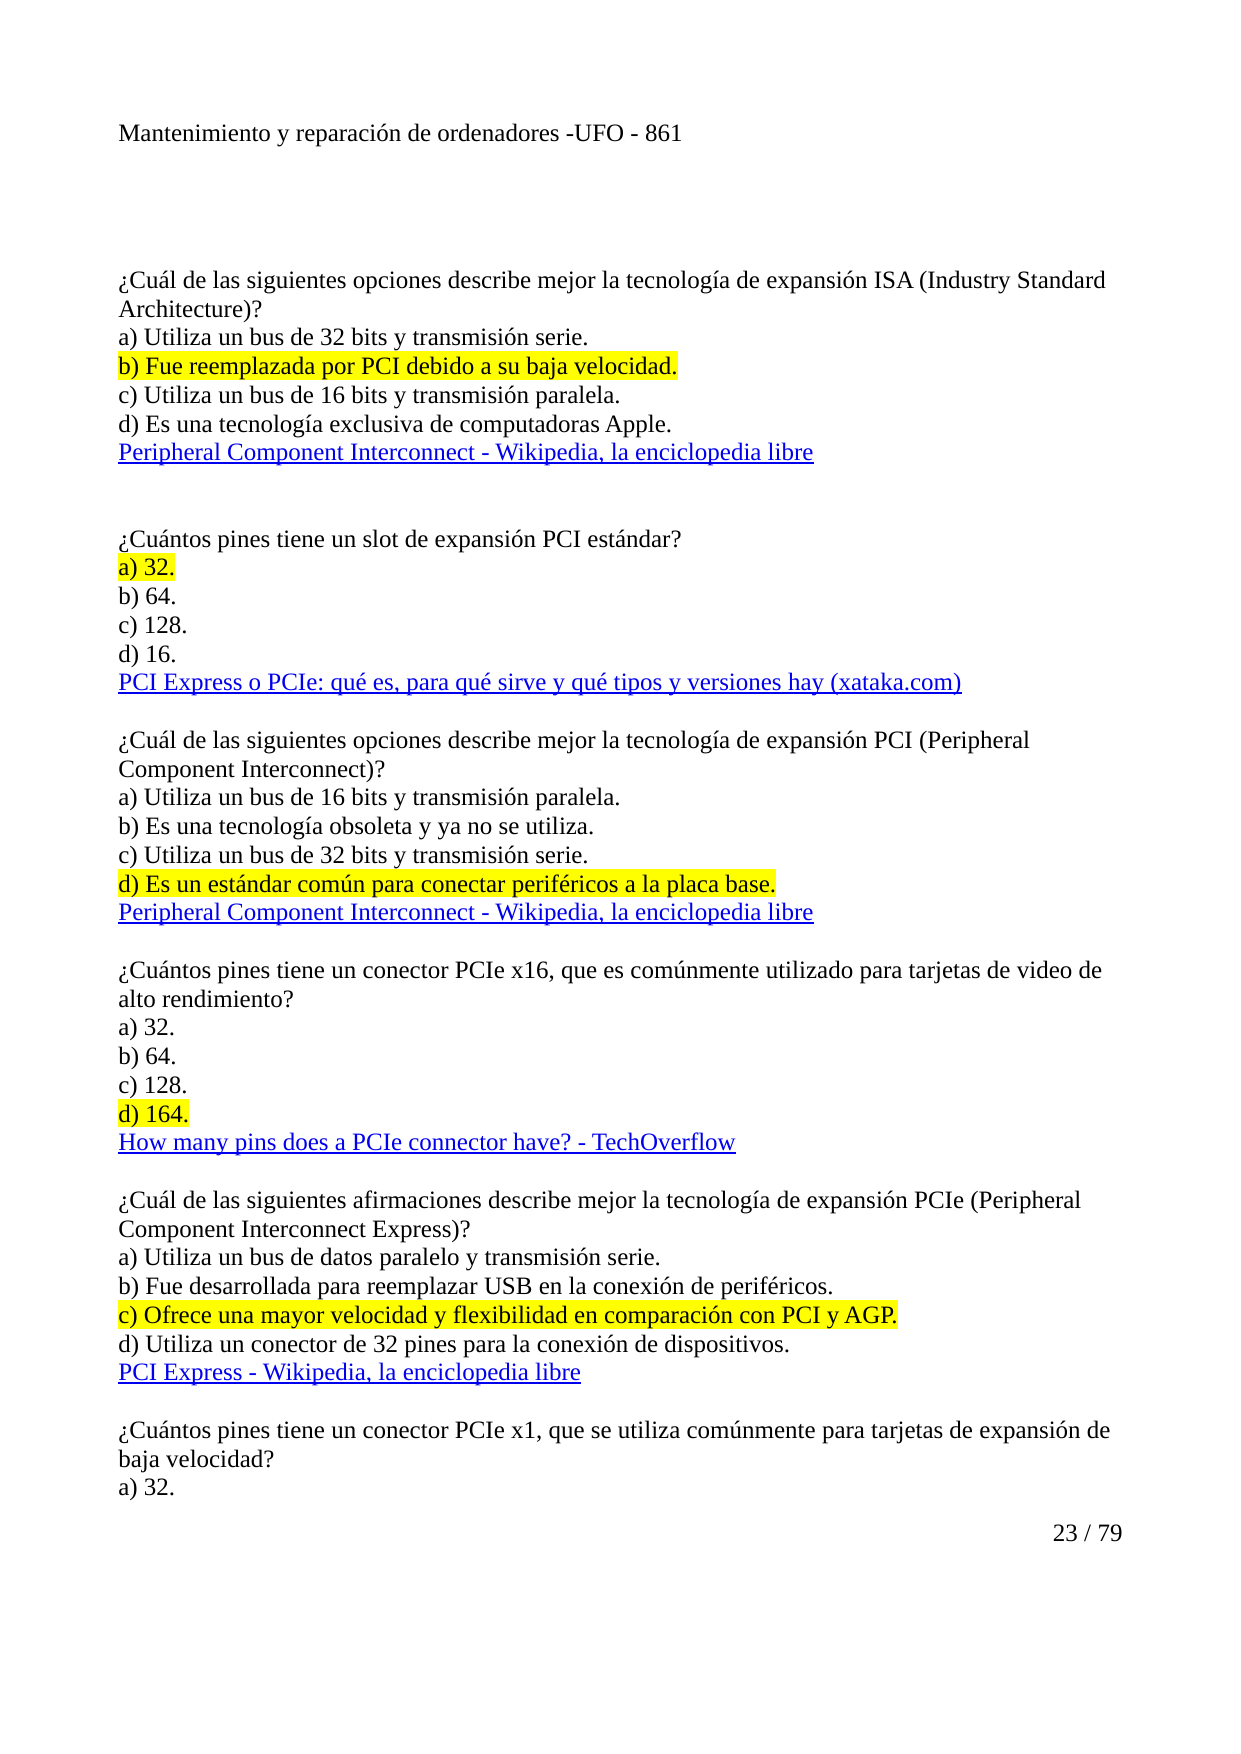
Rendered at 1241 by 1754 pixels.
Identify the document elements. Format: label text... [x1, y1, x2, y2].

text PCI Express o PCIe: qué es, para qué sirve y qué tipos y versiones hay (xataka.com) [118, 667, 1122, 696]
text c) Utiliza un bus de 32 bits y transmisión serie. [118, 840, 1122, 869]
text c) Ofrece una mayor velocidad y flexibilidad en comparación con PCI y AGP. [118, 1300, 1122, 1329]
text c) Utiliza un bus de 16 bits y transmisión paralela. [118, 380, 1122, 409]
text b) Fue reemplazada por PCI debido a su baja velocidad. [118, 351, 1122, 380]
text d) Es un estándar común para conectar periféricos a la placa base. [118, 869, 1122, 897]
text ¿Cuántos pines tiene un conector PCIe x16, que es comúnmente utilizado para tarjetas de video de alto rendimiento? [118, 955, 1122, 1012]
text How many pins does a PCIe connector have? - TechOverflow [118, 1127, 1122, 1156]
text d) 164. [118, 1099, 1122, 1127]
text d) 16. [118, 639, 1122, 667]
text a) 32. [118, 1012, 1122, 1041]
text ¿Cuál de las siguientes opciones describe mejor la tecnología de expansión ISA (Industry Standard Architecture)? [118, 265, 1122, 322]
text ¿Cuántos pines tiene un slot de expansión PCI estándar? [118, 524, 1122, 552]
text d) Es una tecnología exclusiva de computadoras Apple. [118, 409, 1122, 437]
text b) 64. [118, 1041, 1122, 1070]
text ¿Cuál de las siguientes afirmaciones describe mejor la tecnología de expansión PCIe (Peripheral Component Interconnect Express)? [118, 1185, 1122, 1242]
text PCI Express - Wikipedia, la enciclopedia libre [118, 1357, 1122, 1386]
text b) 64. [118, 581, 1122, 610]
text a) 32. [118, 1472, 1122, 1501]
text c) 128. [118, 610, 1122, 639]
text a) Utiliza un bus de 16 bits y transmisión paralela. [118, 782, 1122, 811]
text c) 128. [118, 1070, 1122, 1099]
text ¿Cuántos pines tiene un conector PCIe x1, que se utiliza comúnmente para tarjetas de expansión de baja velocidad? [118, 1415, 1122, 1472]
text a) 32. [118, 552, 1122, 581]
text a) Utiliza un bus de datos paralelo y transmisión serie. [118, 1242, 1122, 1271]
text b) Fue desarrollada para reemplazar USB en la conexión de periféricos. [118, 1271, 1122, 1300]
text Peripheral Component Interconnect - Wikipedia, la enciclopedia libre [118, 437, 1122, 466]
text a) Utiliza un bus de 32 bits y transmisión serie. [118, 322, 1122, 351]
text Peripheral Component Interconnect - Wikipedia, la enciclopedia libre [118, 897, 1122, 926]
text d) Utiliza un conector de 32 pines para la conexión de dispositivos. [118, 1329, 1122, 1357]
text b) Es una tecnología obsoleta y ya no se utiliza. [118, 811, 1122, 840]
text ¿Cuál de las siguientes opciones describe mejor la tecnología de expansión PCI (Peripheral Component Interconnect)? [118, 725, 1122, 782]
